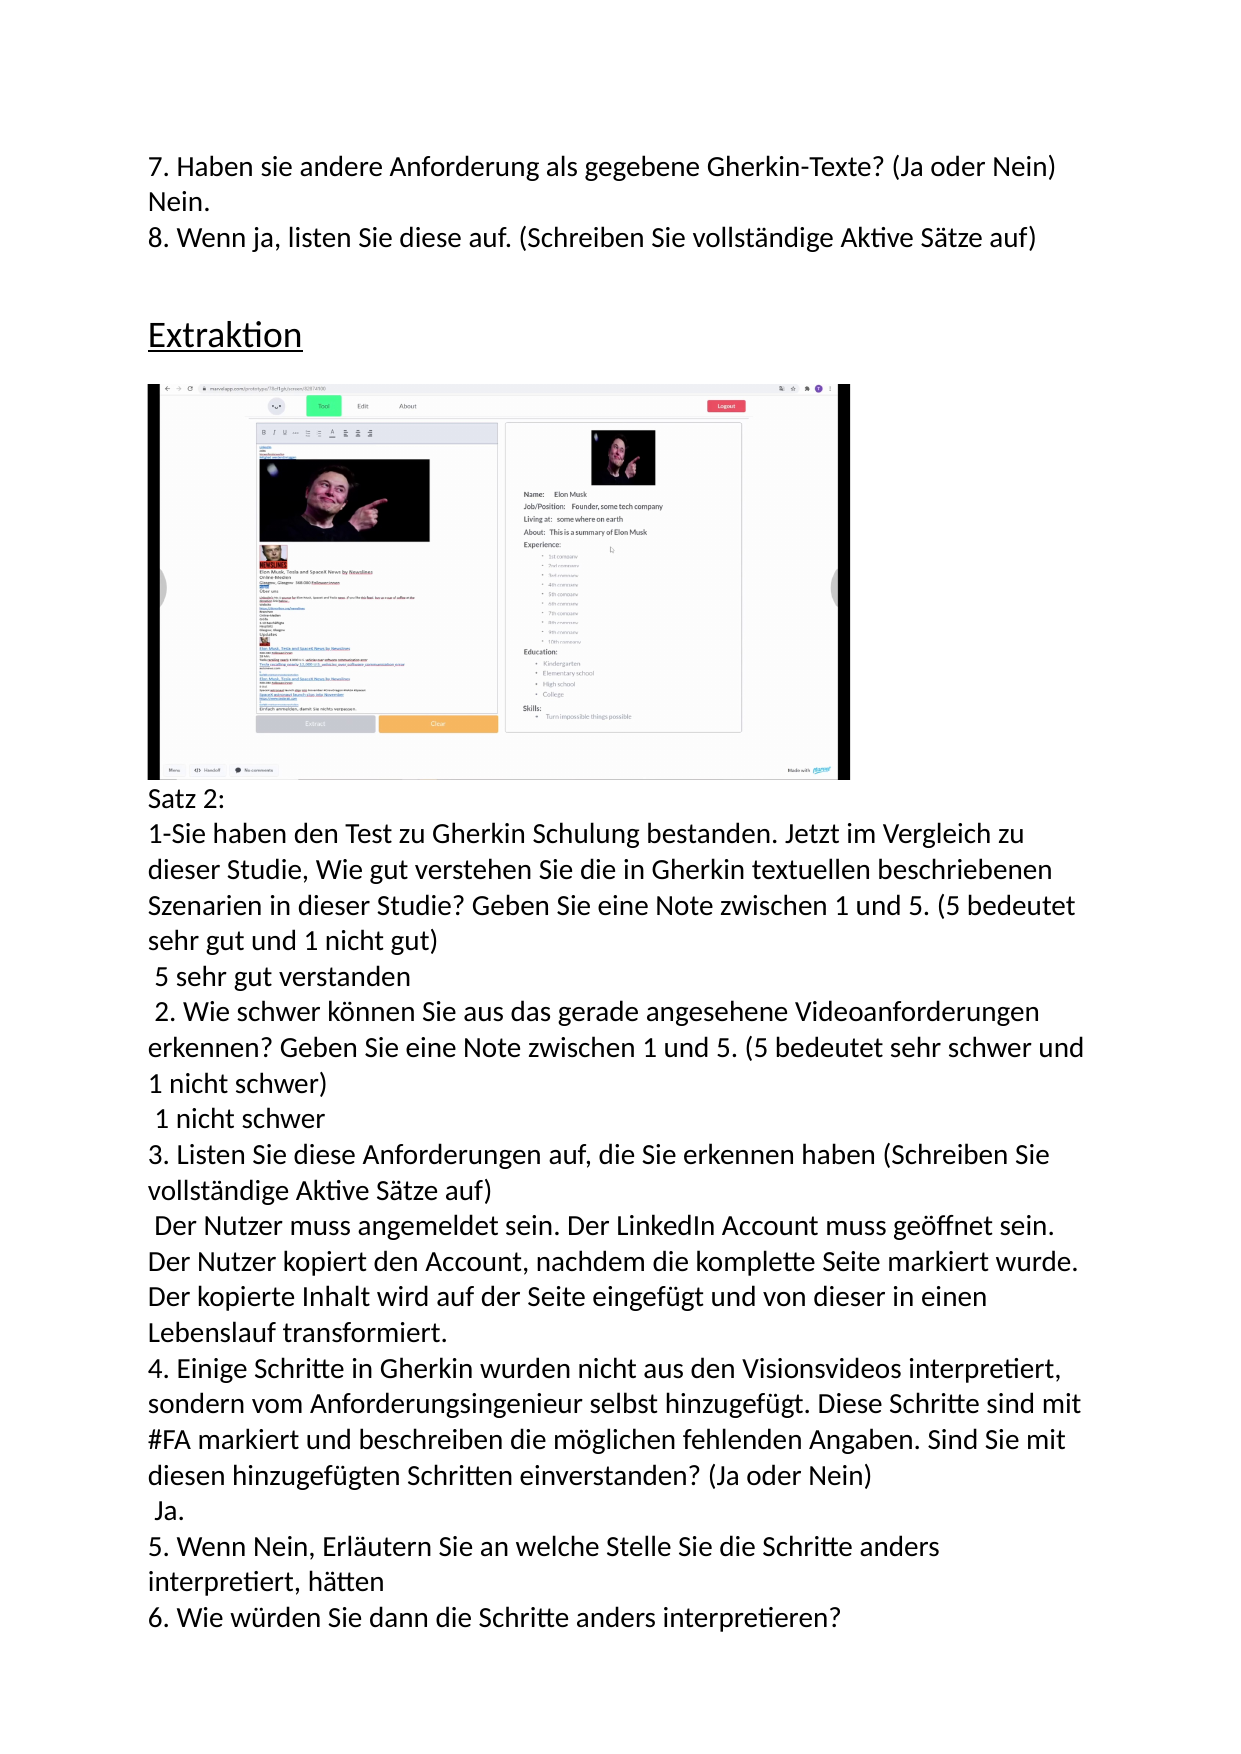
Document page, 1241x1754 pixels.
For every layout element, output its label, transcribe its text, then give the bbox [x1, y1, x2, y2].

text Ja. [148, 1492, 1093, 1528]
text 5. Wenn Nein, Erläutern Sie an welche Stelle Sie die Schritte anders interpretiert, hätten [148, 1528, 1093, 1599]
subtitle Extraktion [148, 311, 1093, 356]
text 3. Listen Sie diese Anforderungen auf, die Sie erkennen haben (Schreiben Sie vollständige Aktive Sätze auf) [148, 1136, 1093, 1207]
text 1 nicht schwer [148, 1100, 1093, 1136]
text 5 sehr gut verstanden [148, 958, 1093, 993]
text 6. Wie würden Sie dann die Schritte anders interpretieren? [148, 1599, 1093, 1635]
text 4. Einige Schritte in Gherkin wurden nicht aus den Visionsvideos interpretiert, sondern vom Anforderungsingenieur selbst hinzugefügt. Diese Schritte sind mit #FA markiert und beschreiben die möglichen fehlenden Angaben. Sind Sie mit diesen hinzugefügten Schritten einverstanden? (Ja oder Nein) [148, 1350, 1093, 1492]
text Satz 2: [148, 780, 1093, 815]
text 2. Wie schwer können Sie aus das gerade angesehene Videoanforderungen erkennen? Geben Sie eine Note zwischen 1 und 5. (5 bedeutet sehr schwer und 1 nicht schwer) [148, 993, 1093, 1100]
text 7. Haben sie andere Anforderung als gegebene Gherkin-Texte? (Ja oder Nein) Nein. [148, 148, 1093, 219]
text Der Nutzer muss angemeldet sein. Der LinkedIn Account muss geöffnet sein. Der Nutzer kopiert den Account, nachdem die komplette Seite markiert wurde. Der kopierte Inhalt wird auf der Seite eingefügt und von dieser in einen Lebenslauf transformiert. [148, 1207, 1093, 1350]
text 8. Wenn ja, listen Sie diese auf. (Schreiben Sie vollständige Aktive Sätze auf) [148, 219, 1093, 254]
text 1-Sie haben den Test zu Gherkin Schulung bestanden. Jetzt im Vergleich zu dieser Studie, Wie gut verstehen Sie die in Gherkin textuellen beschriebenen Szenarien in dieser Studie? Geben Sie eine Note zwischen 1 und 5. (5 bedeutet sehr gut und 1 nicht gut) [148, 815, 1093, 958]
